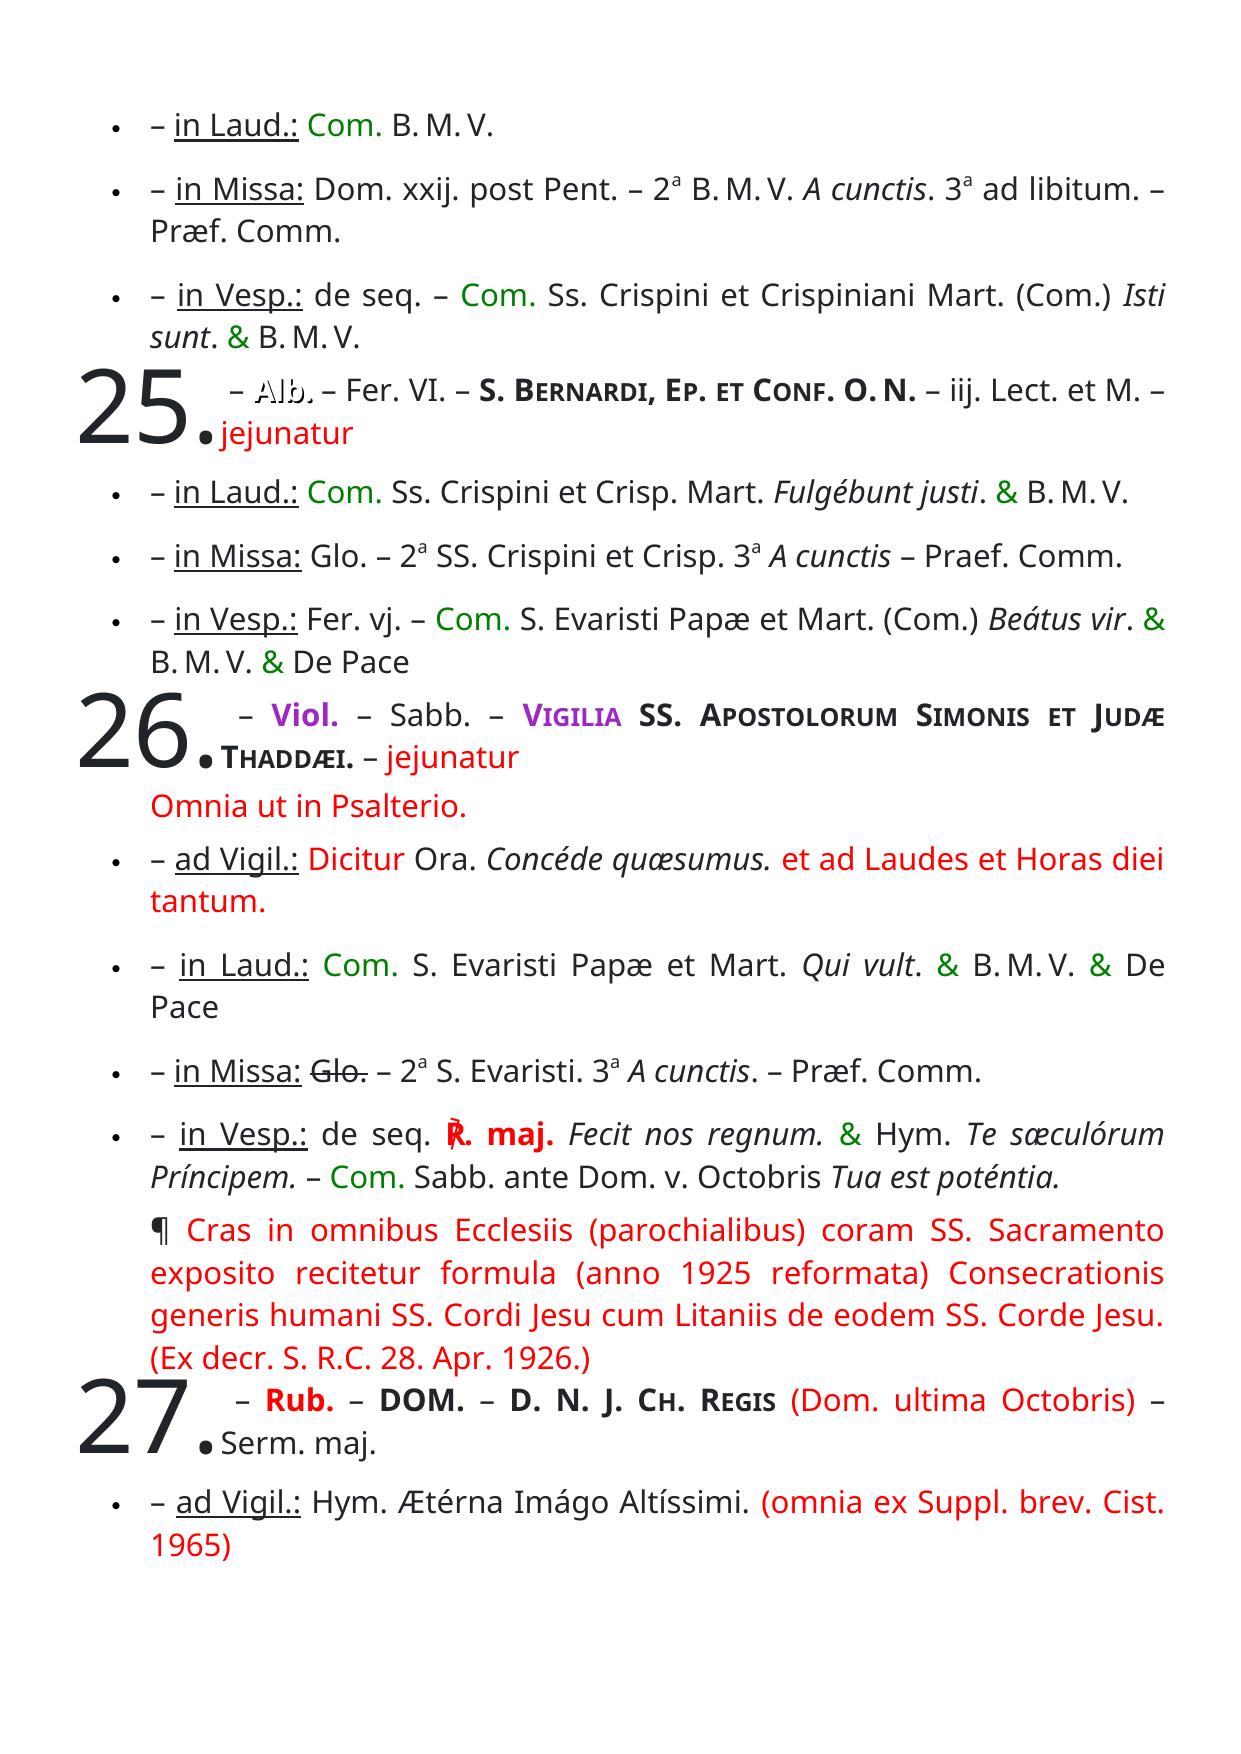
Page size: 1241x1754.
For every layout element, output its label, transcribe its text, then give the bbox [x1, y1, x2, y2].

text Omnia ut in Psalterio. [150, 784, 1166, 826]
list – ad Vigil.: Dicitur Ora. Concéde quæsumus. et ad Laudes et Horas diei tantum. [112, 837, 1166, 922]
text 26. – Viol. – Sabb. – Vigilia SS. Apostolorum Simonis et Judæ Thaddæi. – jejunatur [75, 693, 1166, 778]
list – in Laud.: Com. S. Evaristi Papæ et Mart. Qui vult. & B. M. V. & De Pace [112, 943, 1166, 1028]
list – in Vesp.: Fer. vj. – Com. S. Evaristi Papæ et Mart. (Com.) Beátus vir. & B. M. V. & De Pace [112, 597, 1166, 682]
list – in Vesp.: de seq. – Com. Ss. Crispini et Crispiniani Mart. (Com.) Isti sunt. & B. M. V. [112, 273, 1166, 358]
list – in Laud.: Com. B. M. V. [112, 103, 1166, 146]
text 25. – Alb. – Fer. VI. – S. Bernardi, Ep. et Conf. O. N. – iij. Lect. et M. – jejunatur [75, 368, 1166, 454]
list – in Laud.: Com. Ss. Crispini et Crisp. Mart. Fulgébunt justi. & B. M. V. [112, 470, 1166, 513]
text ¶ Cras in omnibus Ecclesiis (parochialibus) coram SS. Sacramento exposito recitetur formula (anno 1925 reformata) Consecrationis generis humani SS. Cordi Jesu cum Litaniis de eodem SS. Corde Jesu. (Ex decr. S. R.C. 28. Apr. 1926.) [150, 1208, 1166, 1378]
list – in Missa: Glo. – 2a SS. Crispini et Crisp. 3a A cunctis – Praef. Comm. [112, 533, 1166, 576]
list – in Missa: Dom. xxij. post Pent. – 2a B. M. V. A cunctis. 3a ad libitum. – Præf. Comm. [112, 167, 1166, 252]
list – ad Vigil.: Hym. Ætérna Imágo Altíssimi. (omnia ex Suppl. brev. Cist. 1965) [112, 1480, 1166, 1565]
list – in Missa: Glo. – 2a S. Evaristi. 3a A cunctis. – Præf. Comm. [112, 1049, 1166, 1092]
text 27. – Rub. – DOM. – D. N. J. Ch. Regis (Dom. ultima Octobris) – Serm. maj. [75, 1378, 1166, 1464]
list – in Vesp.: de seq. ℟. maj. Fecit nos regnum. & Hym. Te sæculórum Príncipem. – Com. Sabb. ante Dom. v. Octobris Tua est poténtia. [112, 1112, 1166, 1198]
